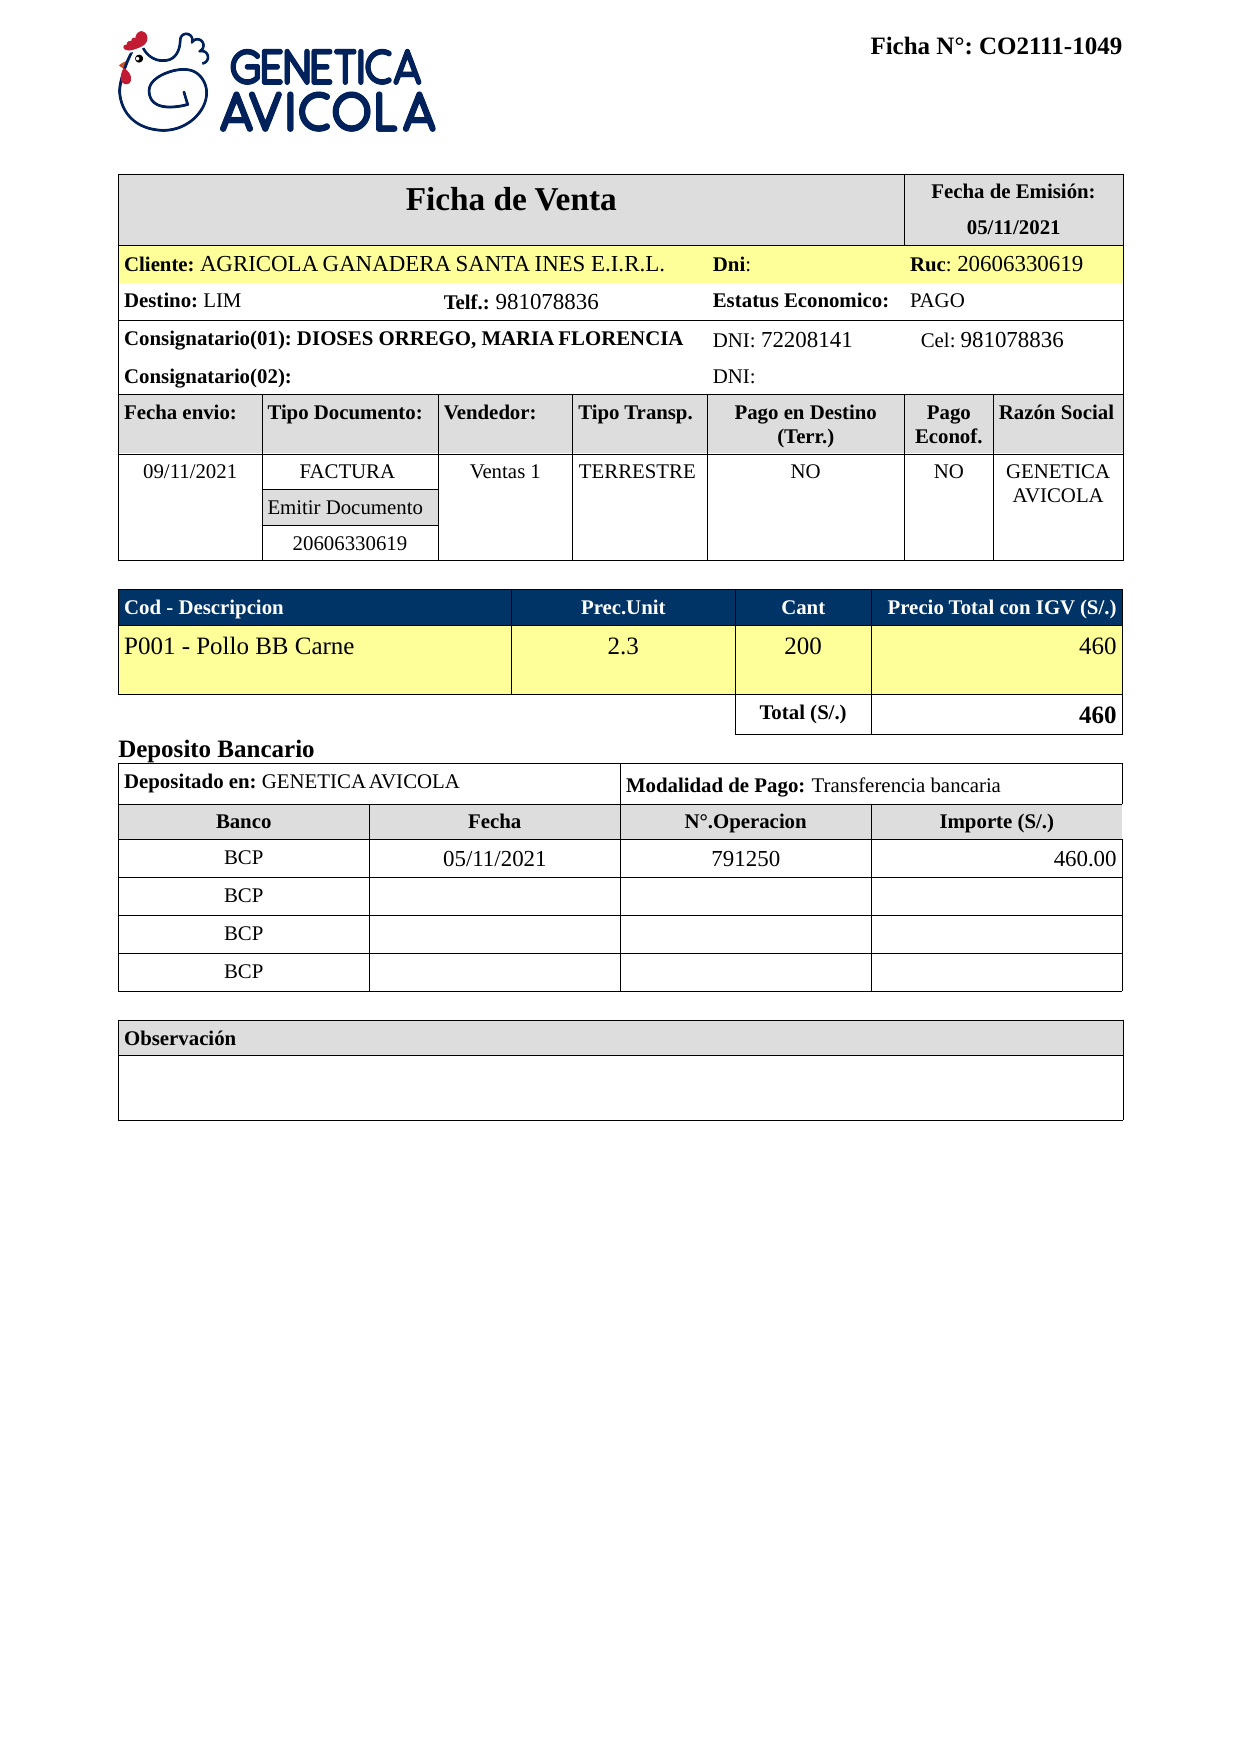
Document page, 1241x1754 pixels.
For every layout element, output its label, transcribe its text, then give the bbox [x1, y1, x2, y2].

table_cell NO [905, 455, 993, 560]
table_cell [119, 1056, 1123, 1119]
table_cell [621, 878, 871, 915]
table_cell Vendedor: [439, 395, 572, 453]
table_cell 460.00 [872, 840, 1122, 877]
table_cell [511, 695, 735, 734]
table_cell Consignatario(01): DIOSES ORREGO, MARIA FLORENCIA [119, 321, 707, 358]
table_cell Tipo Transp. [573, 395, 707, 453]
table_cell 2.3 [512, 626, 735, 694]
table_cell FACTURA [263, 455, 438, 489]
table_cell [621, 954, 871, 991]
table_cell Cel: 981078836 [915, 321, 1123, 358]
table_cell 05/11/2021 [905, 209, 1123, 245]
table_header Cod - Descripcion [119, 590, 511, 625]
table_cell 460 [872, 626, 1122, 694]
table_header Prec.Unit [512, 590, 735, 625]
table_cell [370, 916, 620, 953]
table_header Cant [736, 590, 871, 625]
table_cell Telf.: 981078836 [438, 283, 707, 320]
table_cell NO [708, 455, 904, 560]
table_cell Ventas 1 [439, 455, 572, 560]
table_cell Estatus Economico: [707, 283, 904, 320]
table_cell GENETICA AVICOLA [994, 455, 1123, 560]
table_cell TERRESTRE [573, 455, 707, 560]
table_cell BCP [119, 954, 369, 991]
table_cell 20606330619 [263, 526, 438, 560]
table_cell 791250 [621, 840, 871, 877]
table_cell [872, 954, 1122, 991]
table_cell Fecha envio: [119, 395, 262, 453]
table_cell [872, 878, 1122, 915]
table_cell Fecha [370, 805, 620, 839]
table_header Depositado en: GENETICA AVICOLA [119, 764, 620, 803]
table_cell Consignatario(02): [119, 358, 707, 394]
table_cell Total (S/.) [736, 695, 871, 734]
table_cell Ruc: 20606330619 [904, 246, 1123, 283]
table_cell P001 - Pollo BB Carne [119, 626, 511, 694]
table_cell DNI: [707, 358, 1123, 394]
table_cell BCP [119, 840, 369, 877]
table_cell BCP [119, 916, 369, 953]
table_cell [370, 878, 620, 915]
table_cell N°.Operacion [621, 805, 871, 839]
text Deposito Bancario [118, 734, 1122, 763]
table_header Fecha de Emisión: [905, 175, 1123, 209]
table_header Modalidad de Pago: Transferencia bancaria [621, 764, 1122, 803]
table_cell Cliente: AGRICOLA GANADERA SANTA INES E.I.R.L. [119, 246, 707, 283]
table_cell [621, 916, 871, 953]
table_cell 200 [736, 626, 871, 694]
table_cell DNI: 72208141 [707, 321, 915, 358]
table_cell Tipo Documento: [263, 395, 438, 453]
table_header Ficha de Venta [119, 175, 904, 245]
table_header Observación [119, 1021, 1123, 1055]
table_cell Emitir Documento [263, 490, 438, 525]
table_cell Banco [119, 805, 369, 839]
table_cell Razón Social [994, 395, 1123, 453]
table_cell Pago Econof. [905, 395, 993, 453]
table_cell [370, 954, 620, 991]
table_cell Dni: [707, 246, 904, 283]
table_cell [118, 695, 511, 734]
table_cell [872, 916, 1122, 953]
table_cell PAGO [904, 283, 1123, 320]
table_cell Destino: LIM [119, 283, 438, 320]
table_cell 09/11/2021 [119, 455, 262, 560]
table_cell Importe (S/.) [872, 805, 1122, 839]
table_cell 460 [872, 695, 1122, 734]
table_cell BCP [119, 878, 369, 915]
table_header Precio Total con IGV (S/.) [872, 590, 1122, 625]
picture [118, 31, 436, 132]
table_cell 05/11/2021 [370, 840, 620, 877]
table_cell Pago en Destino (Terr.) [708, 395, 904, 453]
